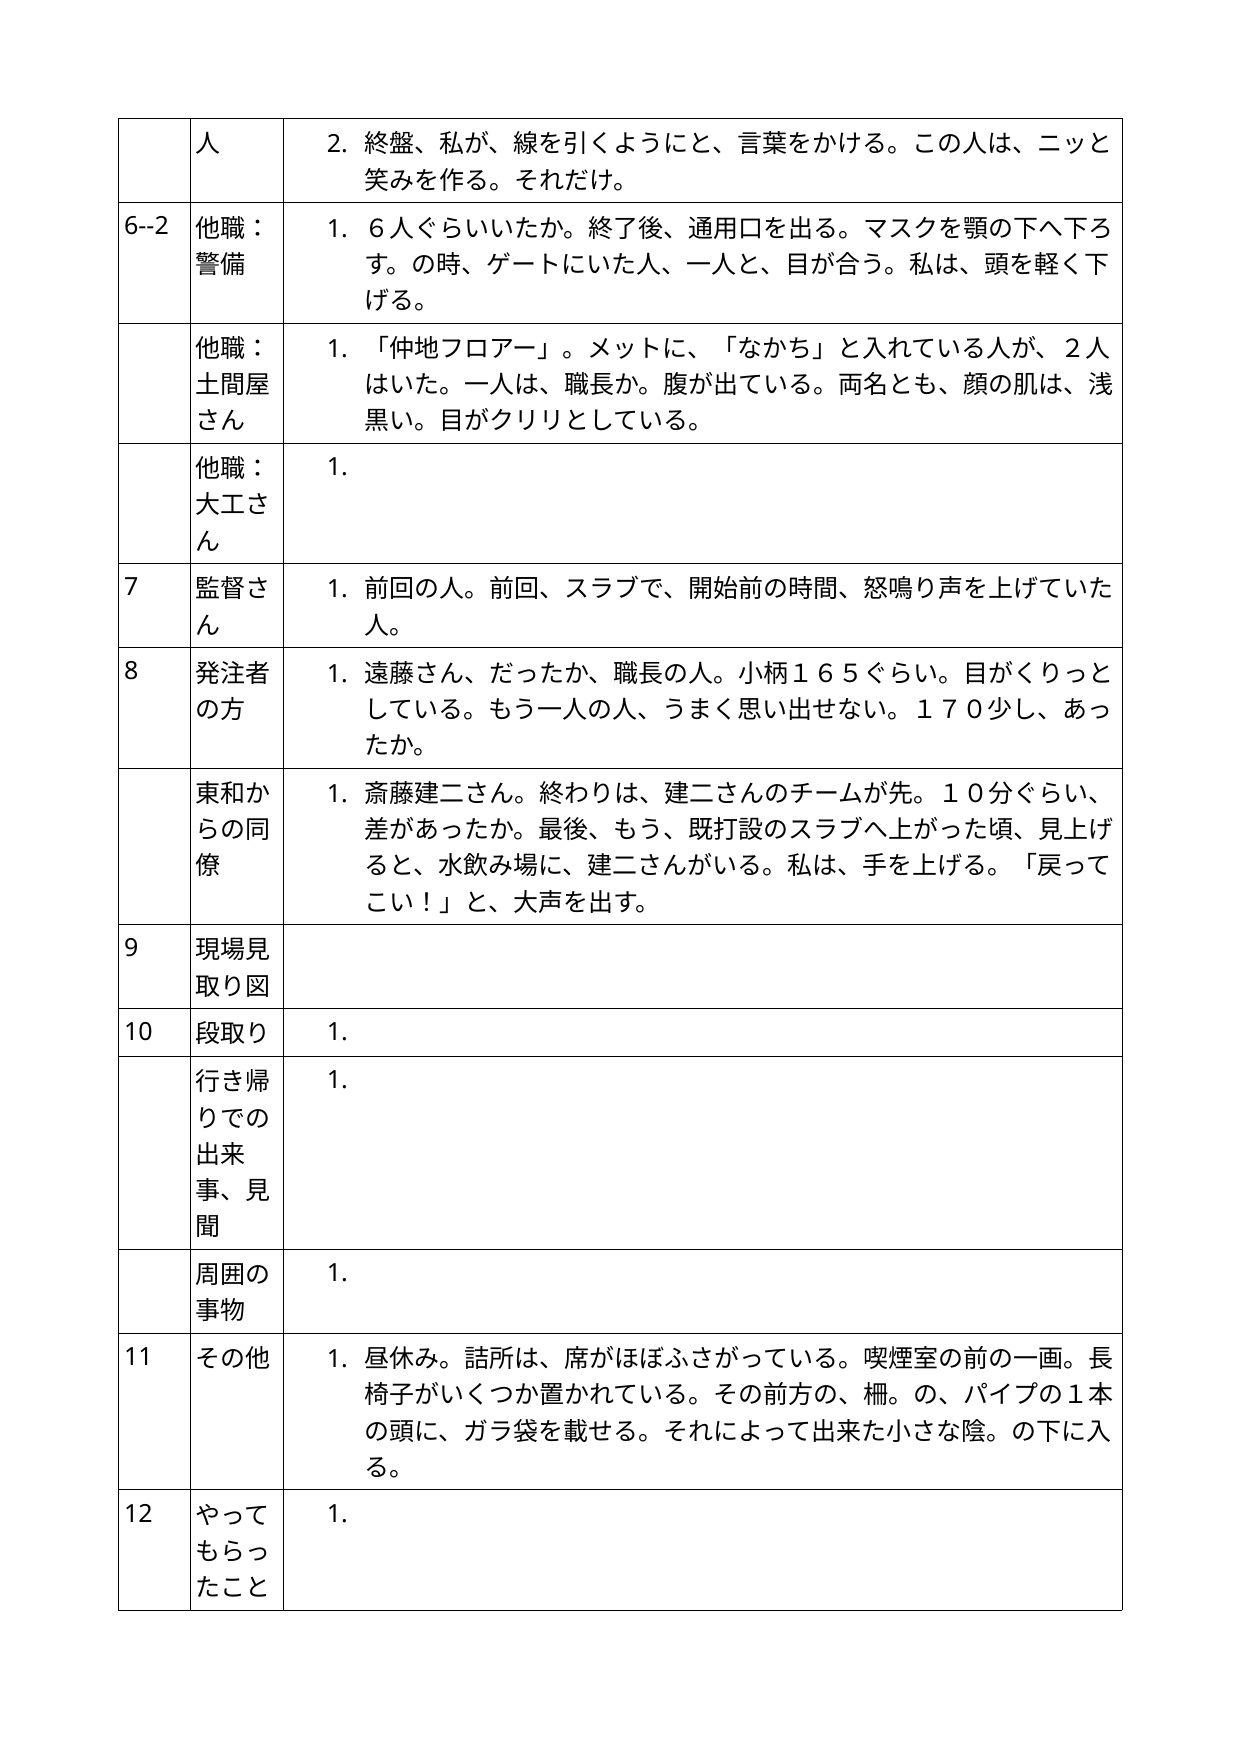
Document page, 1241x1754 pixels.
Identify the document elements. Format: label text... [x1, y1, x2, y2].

table_cell 遠藤さん、だったか、職長の人。小柄１６５ぐらい。目がくりっとしている。もう一人の人、うまく思い出せない。１７０少し、あったか。 [284, 648, 1122, 767]
table_cell 7 [119, 564, 190, 647]
table_cell 他職：大工さん [191, 444, 283, 563]
table_cell 監督さん [191, 564, 283, 647]
table_cell [284, 444, 1122, 563]
table_cell 他職：警備 [191, 203, 283, 322]
table_cell 行き帰りでの出来事、見聞 [191, 1057, 283, 1249]
table_cell 現場見取り図 [191, 925, 283, 1008]
table_cell 他職：土間屋さん [191, 324, 283, 443]
table_cell [119, 324, 190, 443]
table_cell ６人ぐらいいたか。終了後、通用口を出る。マスクを顎の下へ下ろす。の時、ゲートにいた人、一人と、目が合う。私は、頭を軽く下げる。 [284, 203, 1122, 322]
table_cell 9 [119, 925, 190, 1008]
table_cell [284, 925, 1122, 1008]
table_cell その他 [191, 1334, 283, 1489]
table_cell [119, 1250, 190, 1333]
table_cell [119, 444, 190, 563]
table_cell 前回の人。前回、スラブで、開始前の時間、怒鳴り声を上げていた人。 [284, 564, 1122, 647]
table_cell 昼休み。詰所は、席がほぼふさがっている。喫煙室の前の一画。長椅子がいくつか置かれている。その前方の、柵。の、パイプの１本の頭に、ガラ袋を載せる。それによって出来た小さな陰。の下に入る。 [284, 1334, 1122, 1489]
table_cell 8 [119, 648, 190, 767]
table_cell 設備の相番の人。女の人。小柄。１６０弱か。体格は、細い、というよりは、華奢な印象。バイブの人が動いて、バイブの太コード（仮称）に、たるみが幾重かできているが、この人は、何も反応しない。 終盤、私が、線を引くようにと、言葉をかける。この人は、ニッと笑みを作る。それだけ。 [284, 119, 1122, 202]
table_cell [119, 769, 190, 924]
table_cell 「仲地フロアー」。メットに、「なかち」と入れている人が、２人はいた。一人は、職長か。腹が出ている。両名とも、顔の肌は、浅黒い。目がクリリとしている。 [284, 324, 1122, 443]
table_cell [284, 1009, 1122, 1056]
table_cell 人 [191, 119, 283, 202]
table_cell 斎藤建二さん。終わりは、建二さんのチームが先。１０分ぐらい、差があったか。最後、もう、既打設のスラブへ上がった頃、見上げると、水飲み場に、建二さんがいる。私は、手を上げる。「戻ってこい！」と、大声を出す。 [284, 769, 1122, 924]
table_cell 東和からの同僚 [191, 769, 283, 924]
table_cell 段取り [191, 1009, 283, 1056]
table_cell 12 [119, 1490, 190, 1610]
table_cell やってもらったこと [191, 1490, 283, 1610]
table_cell [119, 119, 190, 202]
table_cell 6--2 [119, 203, 190, 322]
table_cell 10 [119, 1009, 190, 1056]
table_cell 周囲の事物 [191, 1250, 283, 1333]
table_cell [284, 1490, 1122, 1610]
table_cell 11 [119, 1334, 190, 1489]
table_cell [284, 1250, 1122, 1333]
table_cell [119, 1057, 190, 1249]
table_cell 発注者の方 [191, 648, 283, 767]
table_cell [284, 1057, 1122, 1249]
